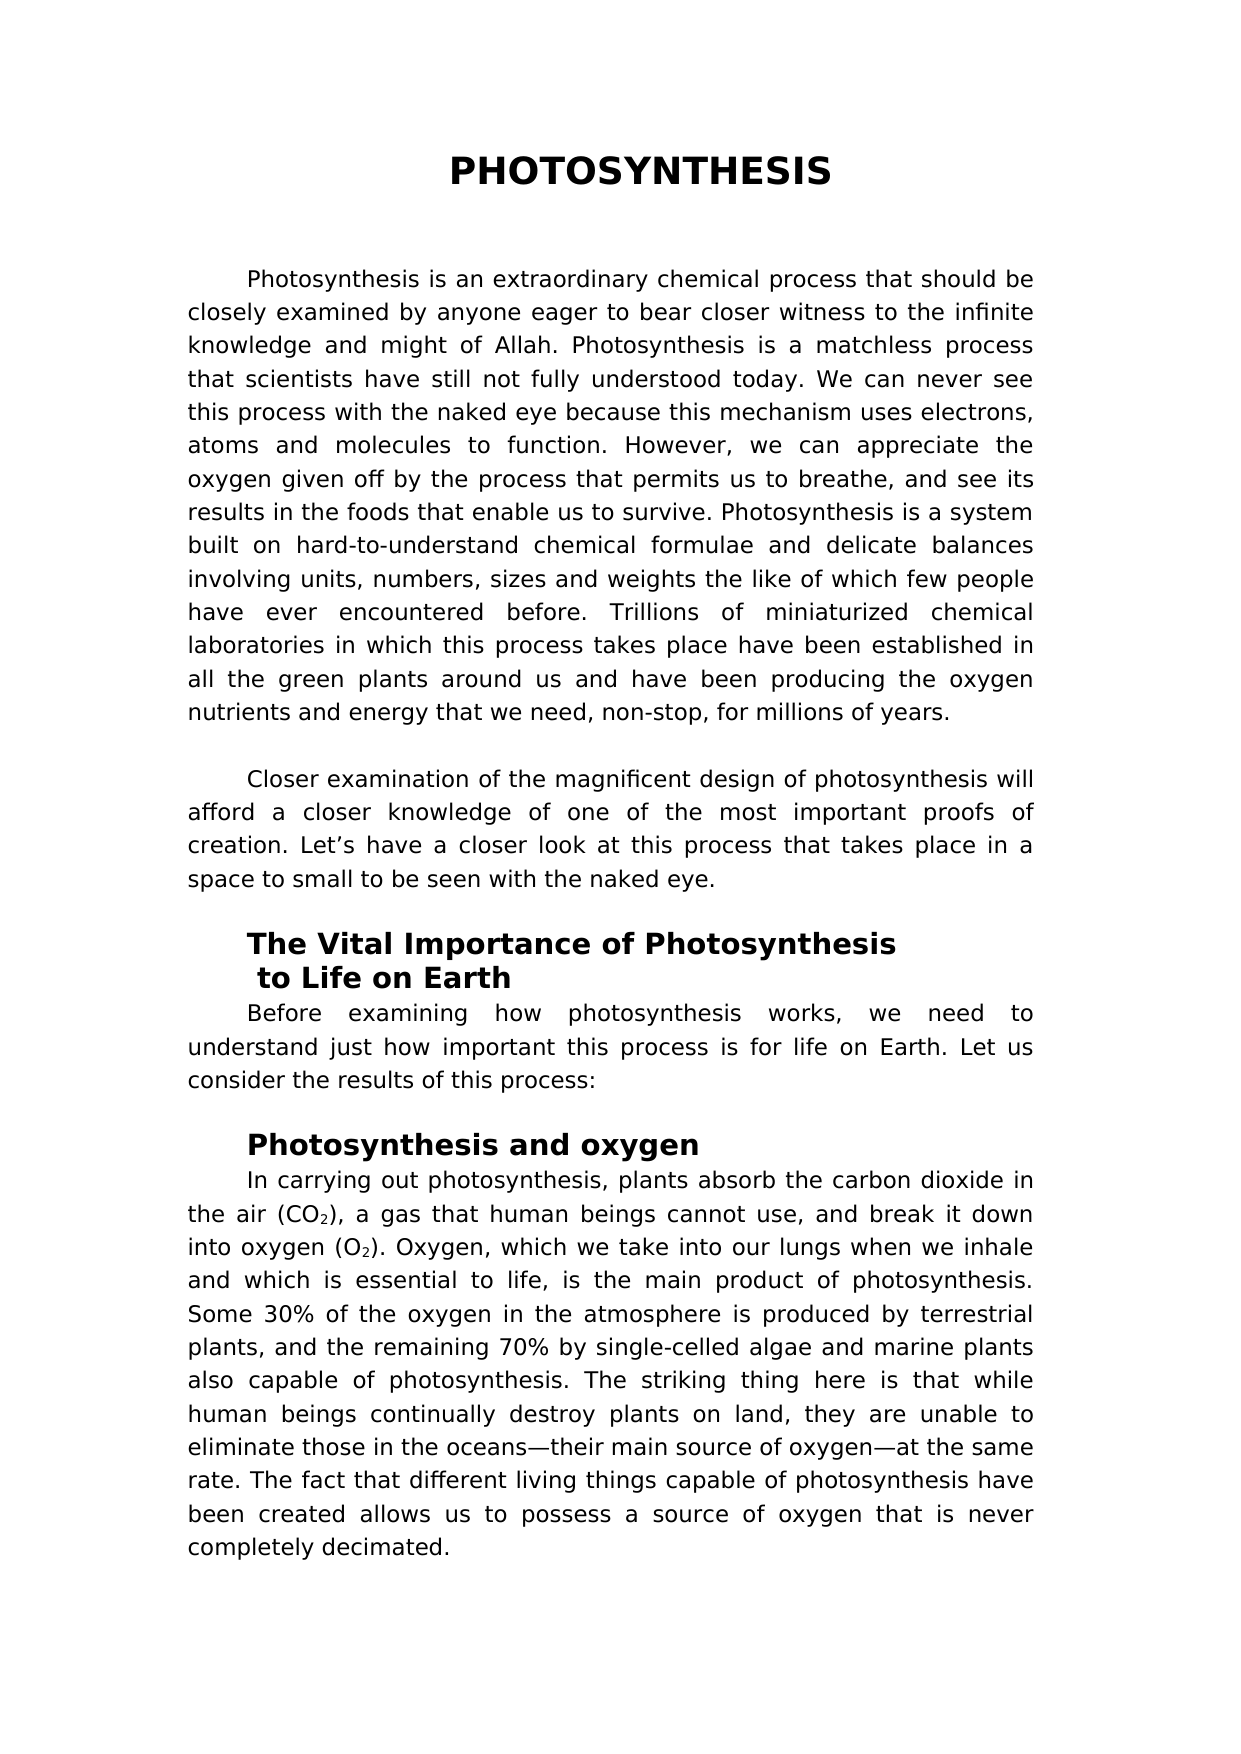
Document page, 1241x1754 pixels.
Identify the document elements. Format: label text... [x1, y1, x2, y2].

text Photosynthesis is an extraordinary chemical process that should be closely examined by anyone eager to bear closer witness to the infinite knowledge and might of Allah. Photosynthesis is a matchless process that scientists have still not fully understood today. We can never see this process with the naked eye because this mechanism uses electrons, atoms and molecules to function. However, we can appreciate the oxygen given off by the process that permits us to breathe, and see its results in the foods that enable us to survive. Photosynthesis is a system built on hard-to-understand chemical formulae and delicate balances involving units, numbers, sizes and weights the like of which few people have ever encountered before. Trillions of miniaturized chemical laboratories in which this process takes place have been established in all the green plants around us and have been producing the oxygen nutrients and energy that we need, non-stop, for millions of years. [187, 260, 1035, 727]
text Photosynthesis and oxygen [187, 1128, 1035, 1162]
text to Life on Earth [187, 961, 1035, 995]
text Closer examination of the magnificent design of photosynthesis will afford a closer knowledge of one of the most important proofs of creation. Let’s have a closer look at this process that takes place in a space to small to be seen with the naked eye. [187, 760, 1035, 894]
text In carrying out photosynthesis, plants absorb the carbon dioxide in the air (CO2), a gas that human beings cannot use, and break it down into oxygen (O2). Oxygen, which we take into our lungs when we inhale and which is essential to life, is the main product of photosynthesis. Some 30% of the oxygen in the atmosphere is produced by terrestrial plants, and the remaining 70% by single-celled algae and marine plants also capable of photosynthesis. The striking thing here is that while human beings continually destroy plants on land, they are unable to eliminate those in the oceans—their main source of oxygen—at the same rate. The fact that different living things capable of photosynthesis have been created allows us to possess a source of oxygen that is never completely decimated. [187, 1162, 1035, 1562]
text Before examining how photosynthesis works, we need to understand just how important this process is for life on Earth. Let us consider the results of this process: [187, 995, 1035, 1095]
text The Vital Importance of Photosynthesis [187, 927, 1035, 961]
text PHOTOSYNTHESIS [187, 150, 1035, 194]
